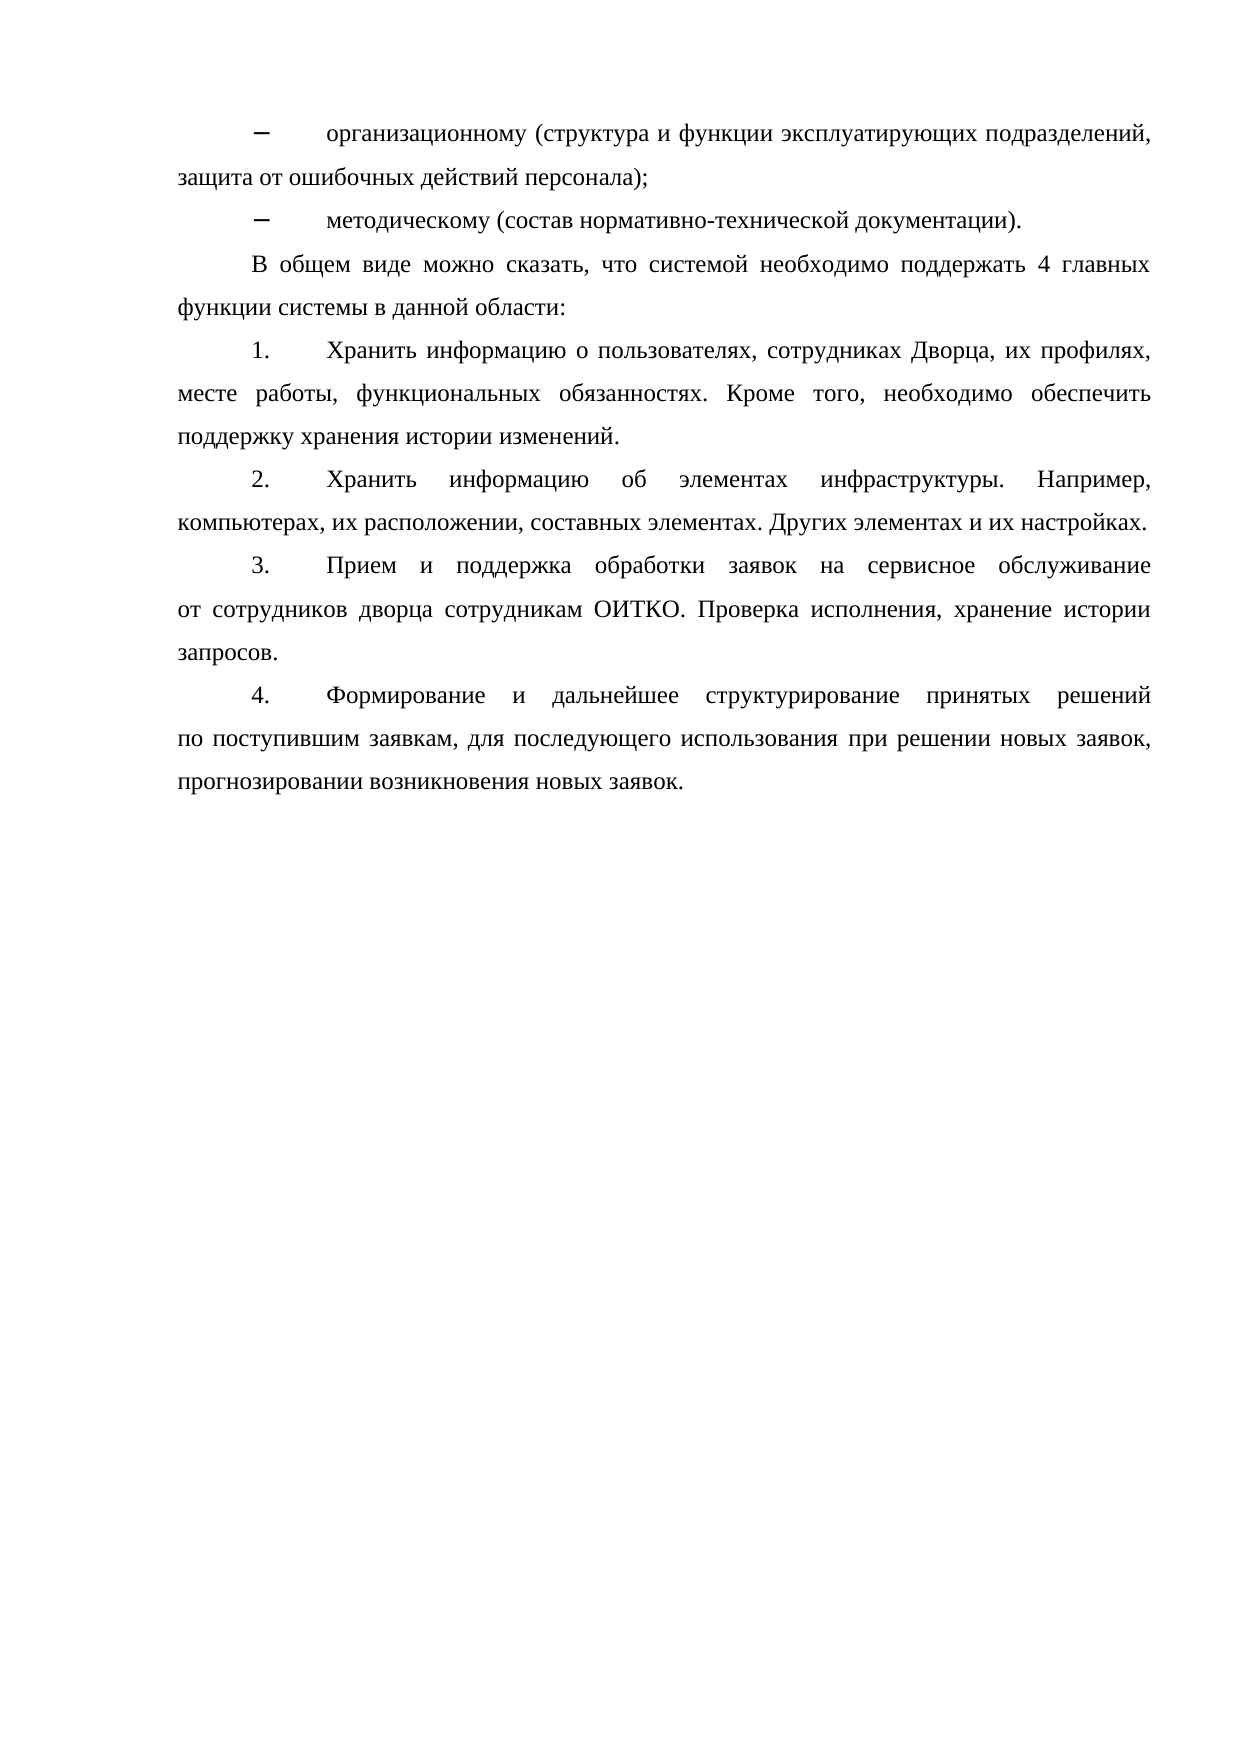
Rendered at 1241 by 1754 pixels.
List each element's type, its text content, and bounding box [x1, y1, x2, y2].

list организационному (структура и функции эксплуатирующих подразделений, защита от ошибочных действий персонала); [177, 118, 1152, 191]
list Хранить информацию о пользователях, сотрудниках Дворца, их профилях, месте работы, функциональных обязанностях. Кроме того, необходимо обеспечить поддержку хранения истории изменений. [177, 335, 1152, 450]
list Формирование и дальнейшее структурирование принятых решений по поступившим заявкам, для последующего использования при решении новых заявок, прогнозировании возникновения новых заявок. [177, 680, 1152, 795]
list Прием и поддержка обработки заявок на сервисное обслуживание от сотрудников дворца сотрудникам ОИТКО. Проверка исполнения, хранение истории запросов. [177, 551, 1152, 666]
text В общем виде можно сказать, что системой необходимо поддержать 4 главных функции системы в данной области: [177, 249, 1152, 321]
list Хранить информацию об элементах инфраструктуры. Например, компьютерах, их расположении, составных элементах. Других элементах и их настройках. [177, 464, 1152, 536]
list методическому (состав нормативно-технической документации). [177, 205, 1152, 234]
